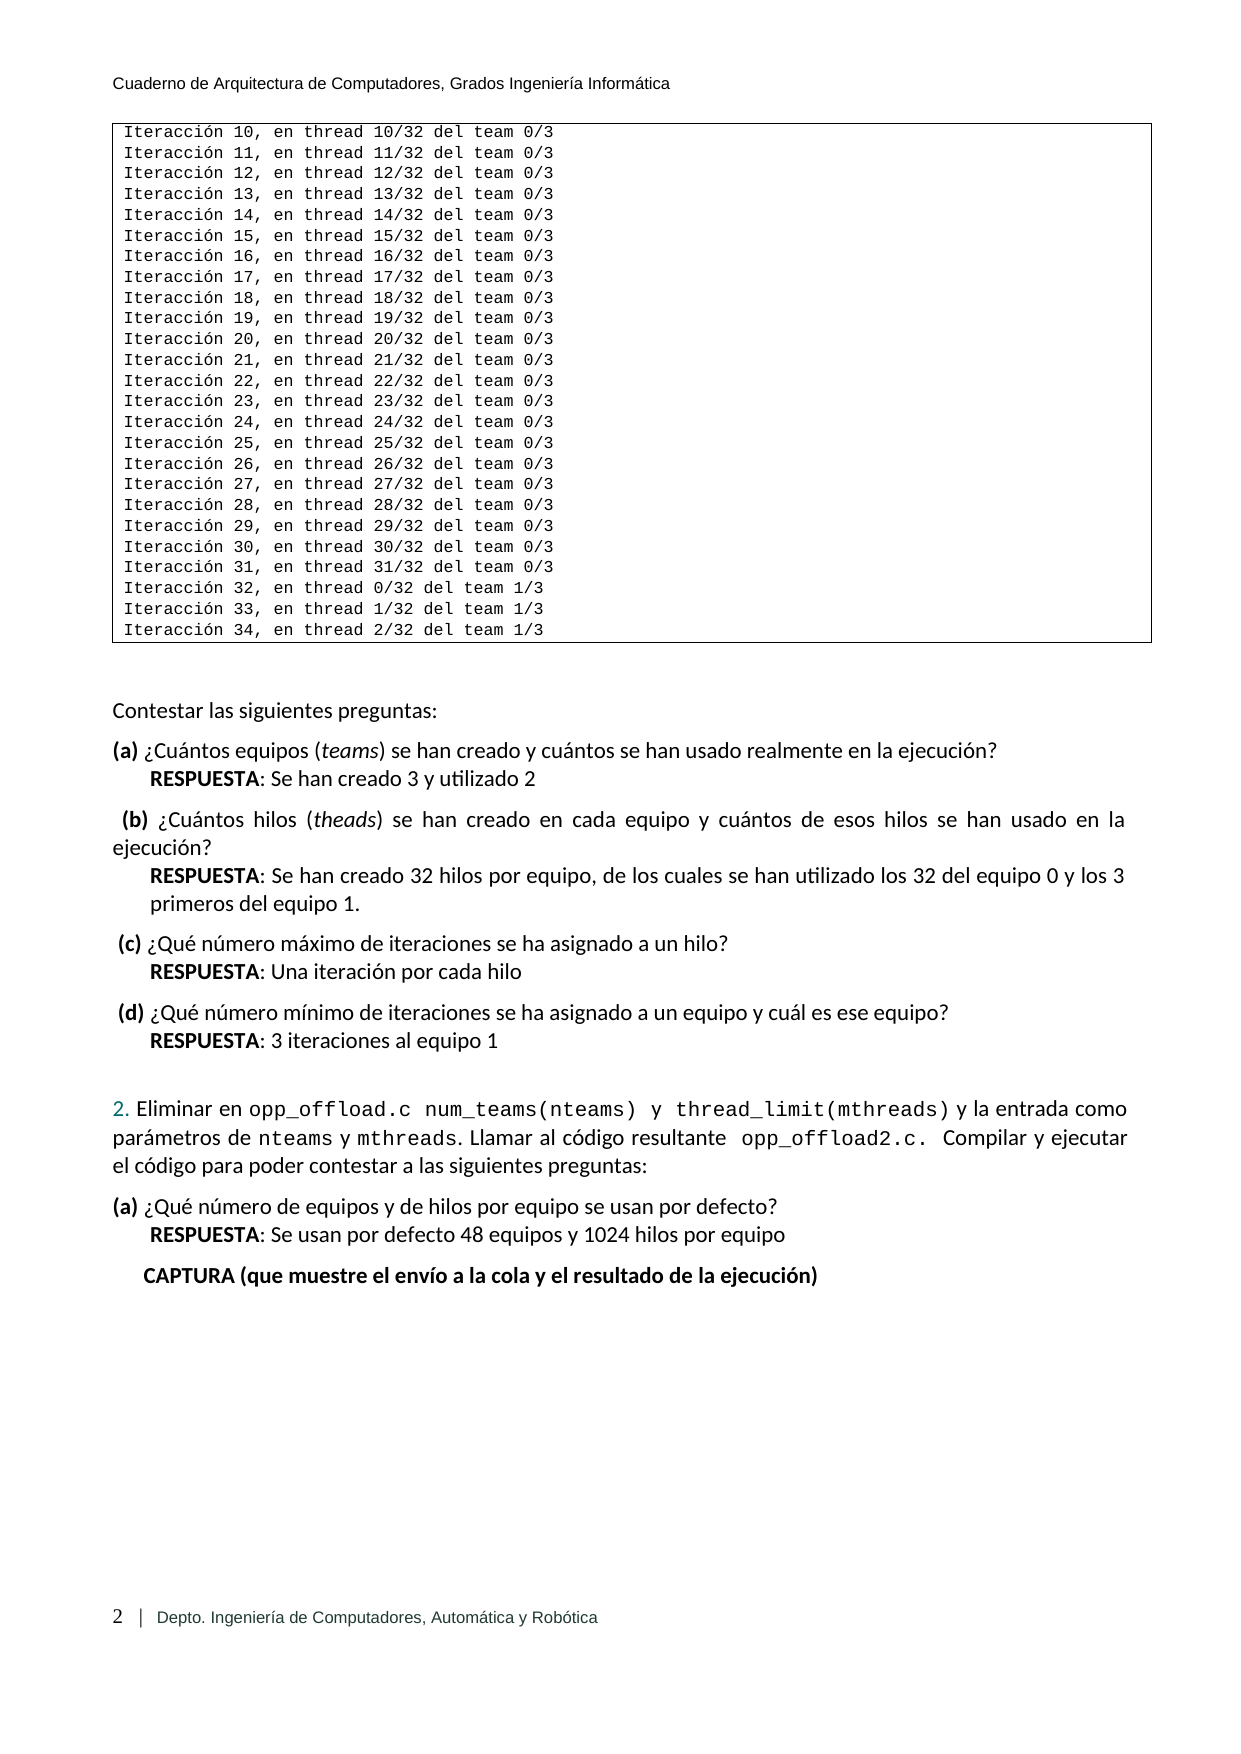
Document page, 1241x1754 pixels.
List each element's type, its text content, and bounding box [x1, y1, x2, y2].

text RESPUESTA: Una iteración por cada hilo [150, 957, 1128, 986]
list (c) ¿Qué número máximo de iteraciones se ha asignado a un hilo? [112, 929, 1128, 957]
text RESPUESTA: Se usan por defecto 48 equipos y 1024 hilos por equipo [150, 1220, 1128, 1248]
list 2. Eliminar en opp_offload.c num_teams(nteams) y thread_limit(mthreads) y la entrada como parámetros de nteams y mthreads. Llamar al código resultante opp_offload2.c. Compilar y ejecutar el código para poder contestar a las siguientes preguntas: [112, 1094, 1128, 1180]
list Contestar las siguientes preguntas: [112, 696, 1128, 724]
text RESPUESTA: 3 iteraciones al equipo 1 [150, 1026, 1128, 1054]
list (d) ¿Qué número mínimo de iteraciones se ha asignado a un equipo y cuál es ese equipo? [112, 998, 1128, 1026]
list CAPTURA (que muestre el envío a la cola y el resultado de la ejecución) [112, 1261, 1128, 1289]
list (a) ¿Cuántos equipos (teams) se han creado y cuántos se han usado realmente en la ejecución? [112, 736, 1128, 764]
text RESPUESTA: Se han creado 32 hilos por equipo, de los cuales se han utilizado los 32 del equipo 0 y los 3 primeros del equipo 1. [150, 861, 1128, 917]
table_header Iteracción 10, en thread 10/32 del team 0/3 Iteracción 11, en thread 11/32 del team 0/3 Iteracción 12, en thread 12/32 del team 0/3 Iteracción 13, en thread 13/32 del team 0/3 Iteracción 14, en thread 14/32 del team 0/3 Iteracción 15, en thread 15/32 del team 0/3 Iteracción 16, en thread 16/32 del team 0/3 Iteracción 17, en thread 17/32 del team 0/3 Iteracción 18, en thread 18/32 del team 0/3 Iteracción 19, en thread 19/32 del team 0/3 Iteracción 20, en thread 20/32 del team 0/3 Iteracción 21, en thread 21/32 del team 0/3 Iteracción 22, en thread 22/32 del team 0/3 Iteracción 23, en thread 23/32 del team 0/3 Iteracción 24, en thread 24/32 del team 0/3 Iteracción 25, en thread 25/32 del team 0/3 Iteracción 26, en thread 26/32 del team 0/3 Iteracción 27, en thread 27/32 del team 0/3 Iteracción 28, en thread 28/32 del team 0/3 Iteracción 29, en thread 29/32 del team 0/3 Iteracción 30, en thread 30/32 del team 0/3 Iteracción 31, en thread 31/32 del team 0/3 Iteracción 32, en thread 0/32 del team 1/3 Iteracción 33, en thread 1/32 del team 1/3 Iteracción 34, en thread 2/32 del team 1/3 [113, 124, 1151, 642]
list (a) ¿Qué número de equipos y de hilos por equipo se usan por defecto? [112, 1192, 1128, 1220]
text RESPUESTA: Se han creado 3 y utilizado 2 [150, 764, 1128, 792]
list (b) ¿Cuántos hilos (theads) se han creado en cada equipo y cuántos de esos hilos se han usado en la ejecución? [112, 805, 1128, 861]
